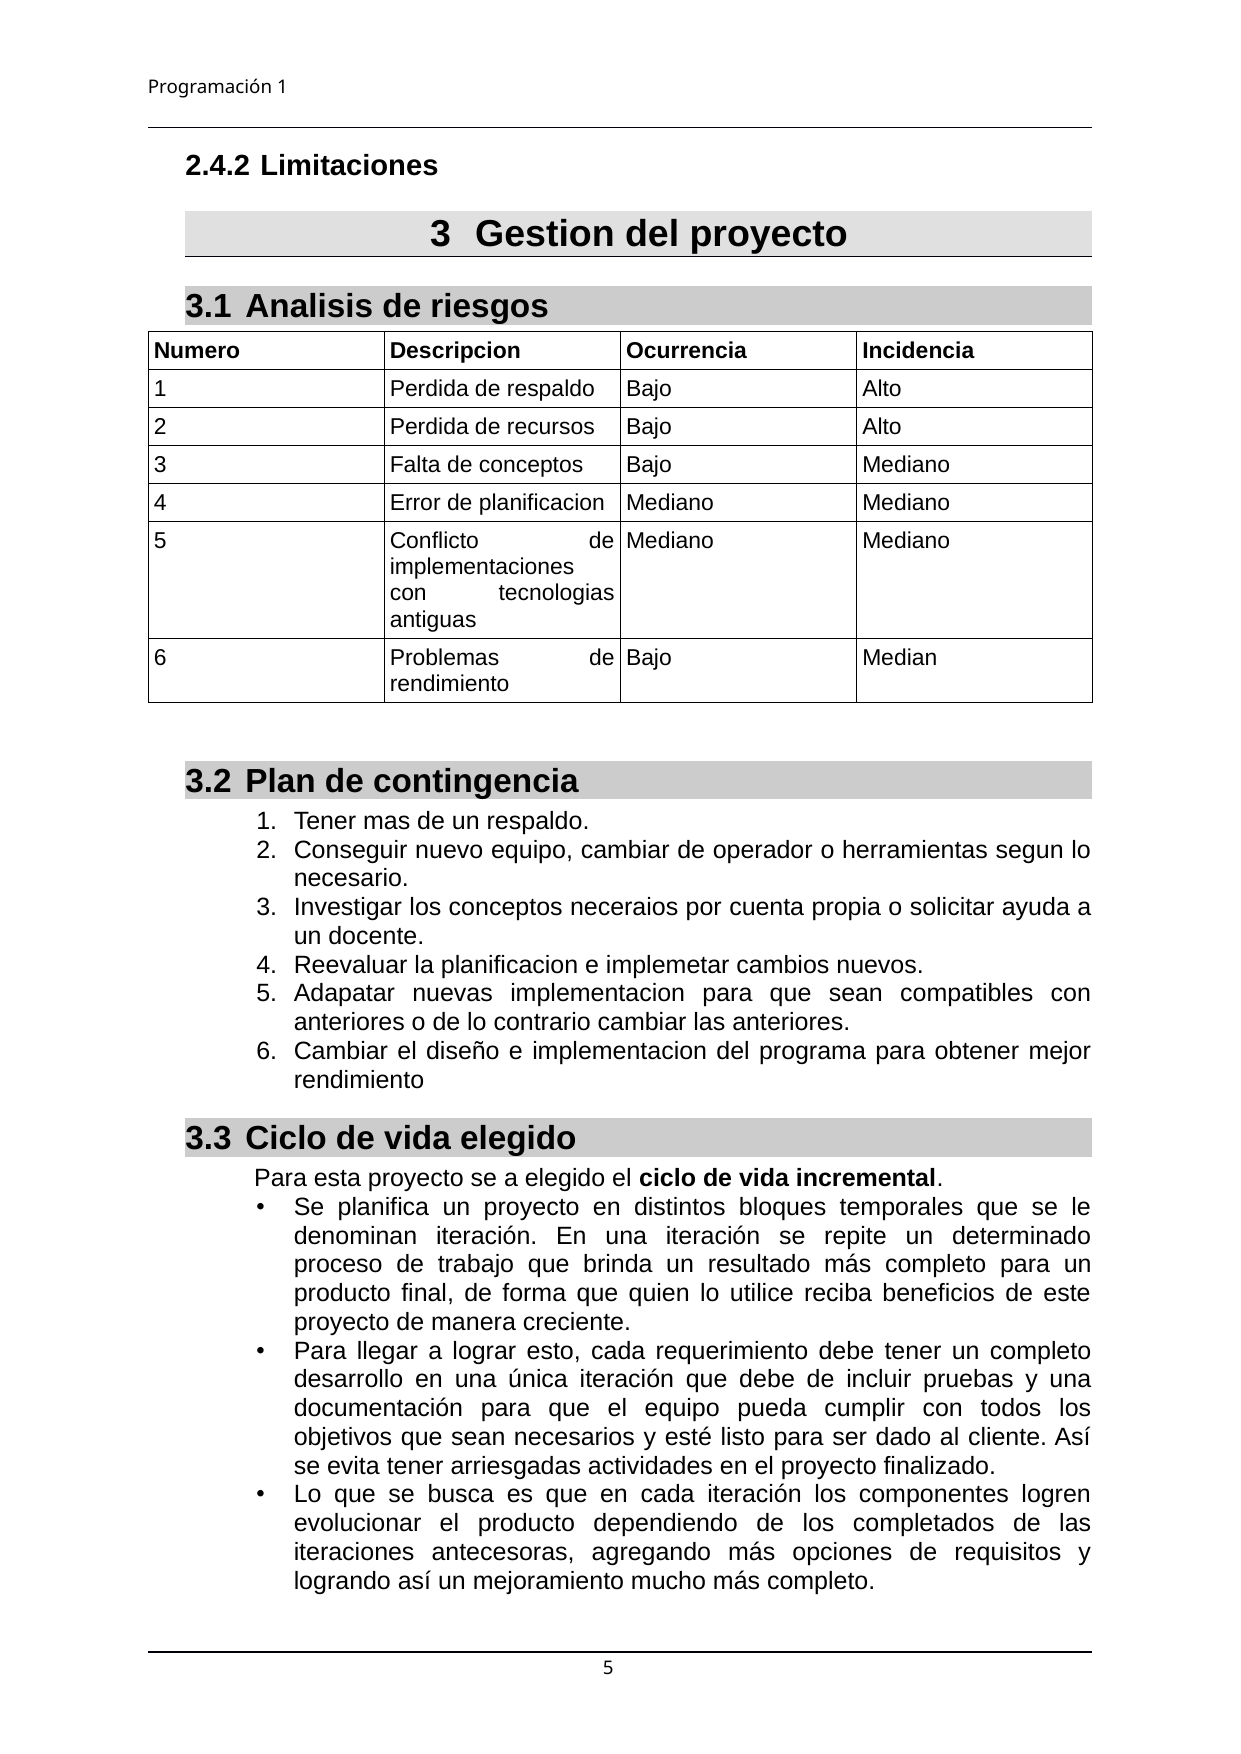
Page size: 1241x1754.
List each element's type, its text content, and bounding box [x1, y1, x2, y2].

list Tener mas de un respaldo. [256, 806, 1092, 834]
table_cell Conflicto de implementaciones con tecnologias antiguas [385, 522, 620, 638]
table_cell Perdida de respaldo [385, 370, 620, 407]
table_cell Bajo [621, 639, 856, 702]
list Adapatar nuevas implementacion para que sean compatibles con anteriores o de lo contrario cambiar las anteriores. [256, 978, 1092, 1036]
table_cell Error de planificacion [385, 484, 620, 521]
list Se planifica un proyecto en distintos bloques temporales que se le denominan iteración. En una iteración se repite un determinado proceso de trabajo que brinda un resultado más completo para un producto final, de forma que quien lo utilice reciba beneficios de este proyecto de manera creciente. [256, 1192, 1092, 1336]
subtitle Analisis de riesgos [185, 286, 1092, 325]
table_cell Perdida de recursos [385, 408, 620, 445]
table_cell Mediano [857, 484, 1092, 521]
table_header Numero [149, 332, 384, 369]
table_cell 5 [149, 522, 384, 638]
table_cell Median [857, 639, 1092, 702]
table_cell Mediano [621, 522, 856, 638]
table_cell 6 [149, 639, 384, 702]
subtitle Ciclo de vida elegido [185, 1118, 1092, 1157]
table_cell Problemas de rendimiento [385, 639, 620, 702]
table_cell Falta de conceptos [385, 446, 620, 483]
table_cell 1 [149, 370, 384, 407]
table_cell Mediano [857, 522, 1092, 638]
subtitle Limitaciones [185, 148, 1092, 181]
table_header Ocurrencia [621, 332, 856, 369]
table_cell Alto [857, 370, 1092, 407]
list Cambiar el diseño e implementacion del programa para obtener mejor rendimiento [256, 1036, 1092, 1093]
table_cell 4 [149, 484, 384, 521]
table_cell Alto [857, 408, 1092, 445]
text Para esta proyecto se a elegido el ciclo de vida incremental. [218, 1163, 1092, 1192]
table_header Incidencia [857, 332, 1092, 369]
list Investigar los conceptos neceraios por cuenta propia o solicitar ayuda a un docente. [256, 892, 1092, 949]
table_cell 3 [149, 446, 384, 483]
list Reevaluar la planificacion e implemetar cambios nuevos. [256, 949, 1092, 978]
list Conseguir nuevo equipo, cambiar de operador o herramientas segun lo necesario. [256, 834, 1092, 892]
subtitle Gestion del proyecto [185, 211, 1092, 256]
table_cell Mediano [857, 446, 1092, 483]
list Lo que se busca es que en cada iteración los componentes logren evolucionar el producto dependiendo de los completados de las iteraciones antecesoras, agregando más opciones de requisitos y logrando así un mejoramiento mucho más completo. [256, 1479, 1092, 1594]
table_header Descripcion [385, 332, 620, 369]
table_cell Bajo [621, 370, 856, 407]
subtitle Plan de contingencia [185, 761, 1092, 799]
table_cell Bajo [621, 408, 856, 445]
table_cell 2 [149, 408, 384, 445]
list Para llegar a lograr esto, cada requerimiento debe tener un completo desarrollo en una única iteración que debe de incluir pruebas y una documentación para que el equipo pueda cumplir con todos los objetivos que sean necesarios y esté listo para ser dado al cliente. Así se evita tener arriesgadas actividades en el proyecto finalizado. [256, 1336, 1092, 1479]
table_cell Bajo [621, 446, 856, 483]
table_cell Mediano [621, 484, 856, 521]
